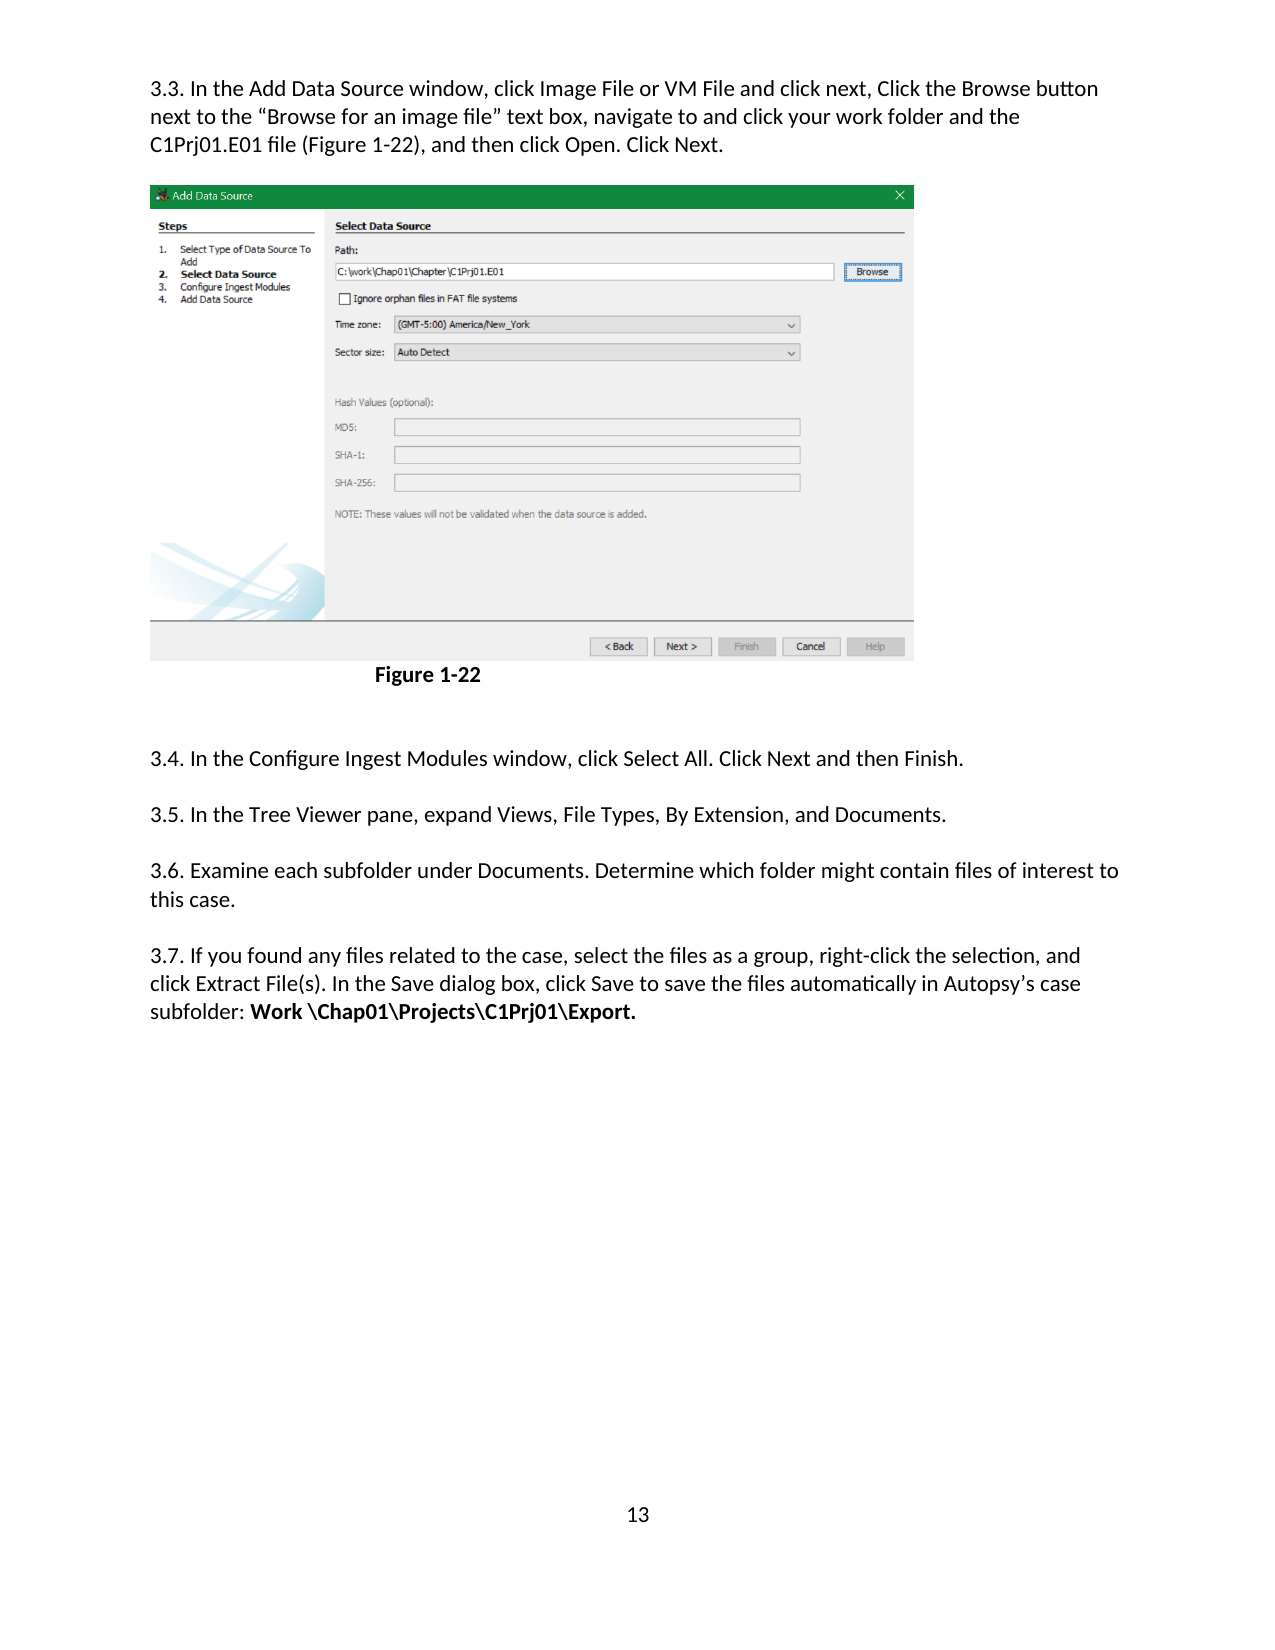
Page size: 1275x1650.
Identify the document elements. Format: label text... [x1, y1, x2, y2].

text 3.4. In the Configure Ingest Modules window, click Select All. Click Next and then Finish. [150, 744, 1125, 773]
text 3.6. Examine each subfolder under Documents. Determine which folder might contain files of interest to this case. [150, 857, 1125, 913]
text 3.5. In the Tree Viewer pane, expand Views, File Types, By Extension, and Documents. [150, 801, 1125, 829]
text Figure 1-22 [150, 661, 1125, 688]
text 3.7. If you found any files related to the case, select the files as a group, right-click the selection, and click Extract File(s). In the Save dialog box, click Save to save the files automatically in Autopsy’s case subfolder: Work \Chap01\Projects\C1Prj01\Export. [150, 941, 1125, 1025]
text 3.3. In the Add Data Source window, click Image File or VM File and click next, Click the Browse button next to the “Browse for an image file” text box, navigate to and click your work folder and the C1Prj01.E01 file (Figure 1-22), and then click Open. Click Next. [150, 74, 1125, 158]
